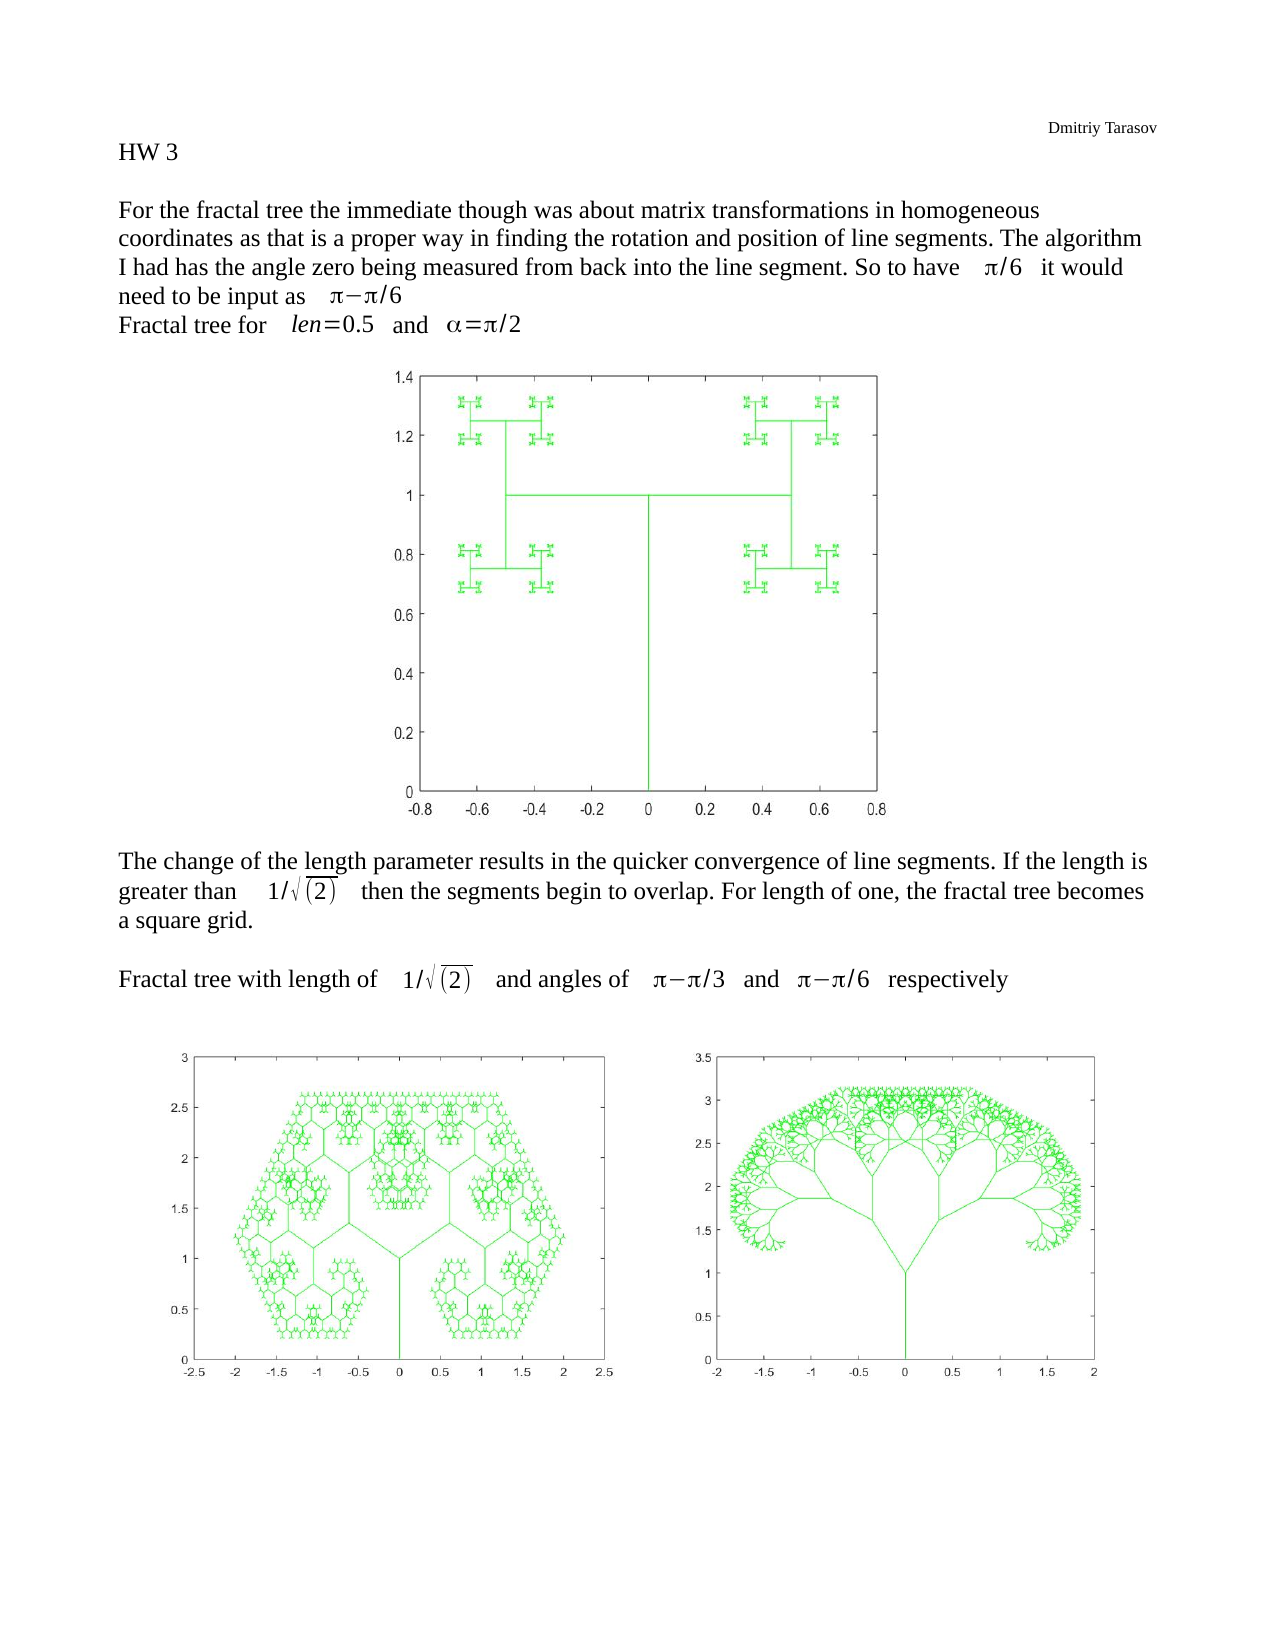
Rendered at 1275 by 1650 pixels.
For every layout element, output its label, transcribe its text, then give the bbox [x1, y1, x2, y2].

text For the fractal tree the immediate though was about matrix transformations in homogeneous coordinates as that is a proper way in finding the rotation and position of line segments. The algorithm I had has the angle zero being measured from back into the line segment. So to have it would need to be input as [118, 195, 1157, 310]
picture [343, 338, 932, 847]
picture [125, 1029, 1140, 1400]
text HW 3 [118, 137, 1157, 166]
text Fractal tree with length of and angles of andrespectively [118, 963, 1157, 994]
text Fractal tree for and [118, 310, 1157, 338]
text Dmitriy Tarasov [118, 118, 1157, 137]
text The change of the length parameter results in the quicker convergence of line segments. If the length is greater than then the segments begin to overlap. For length of one, the fractal tree becomes a square grid. [118, 338, 1157, 934]
